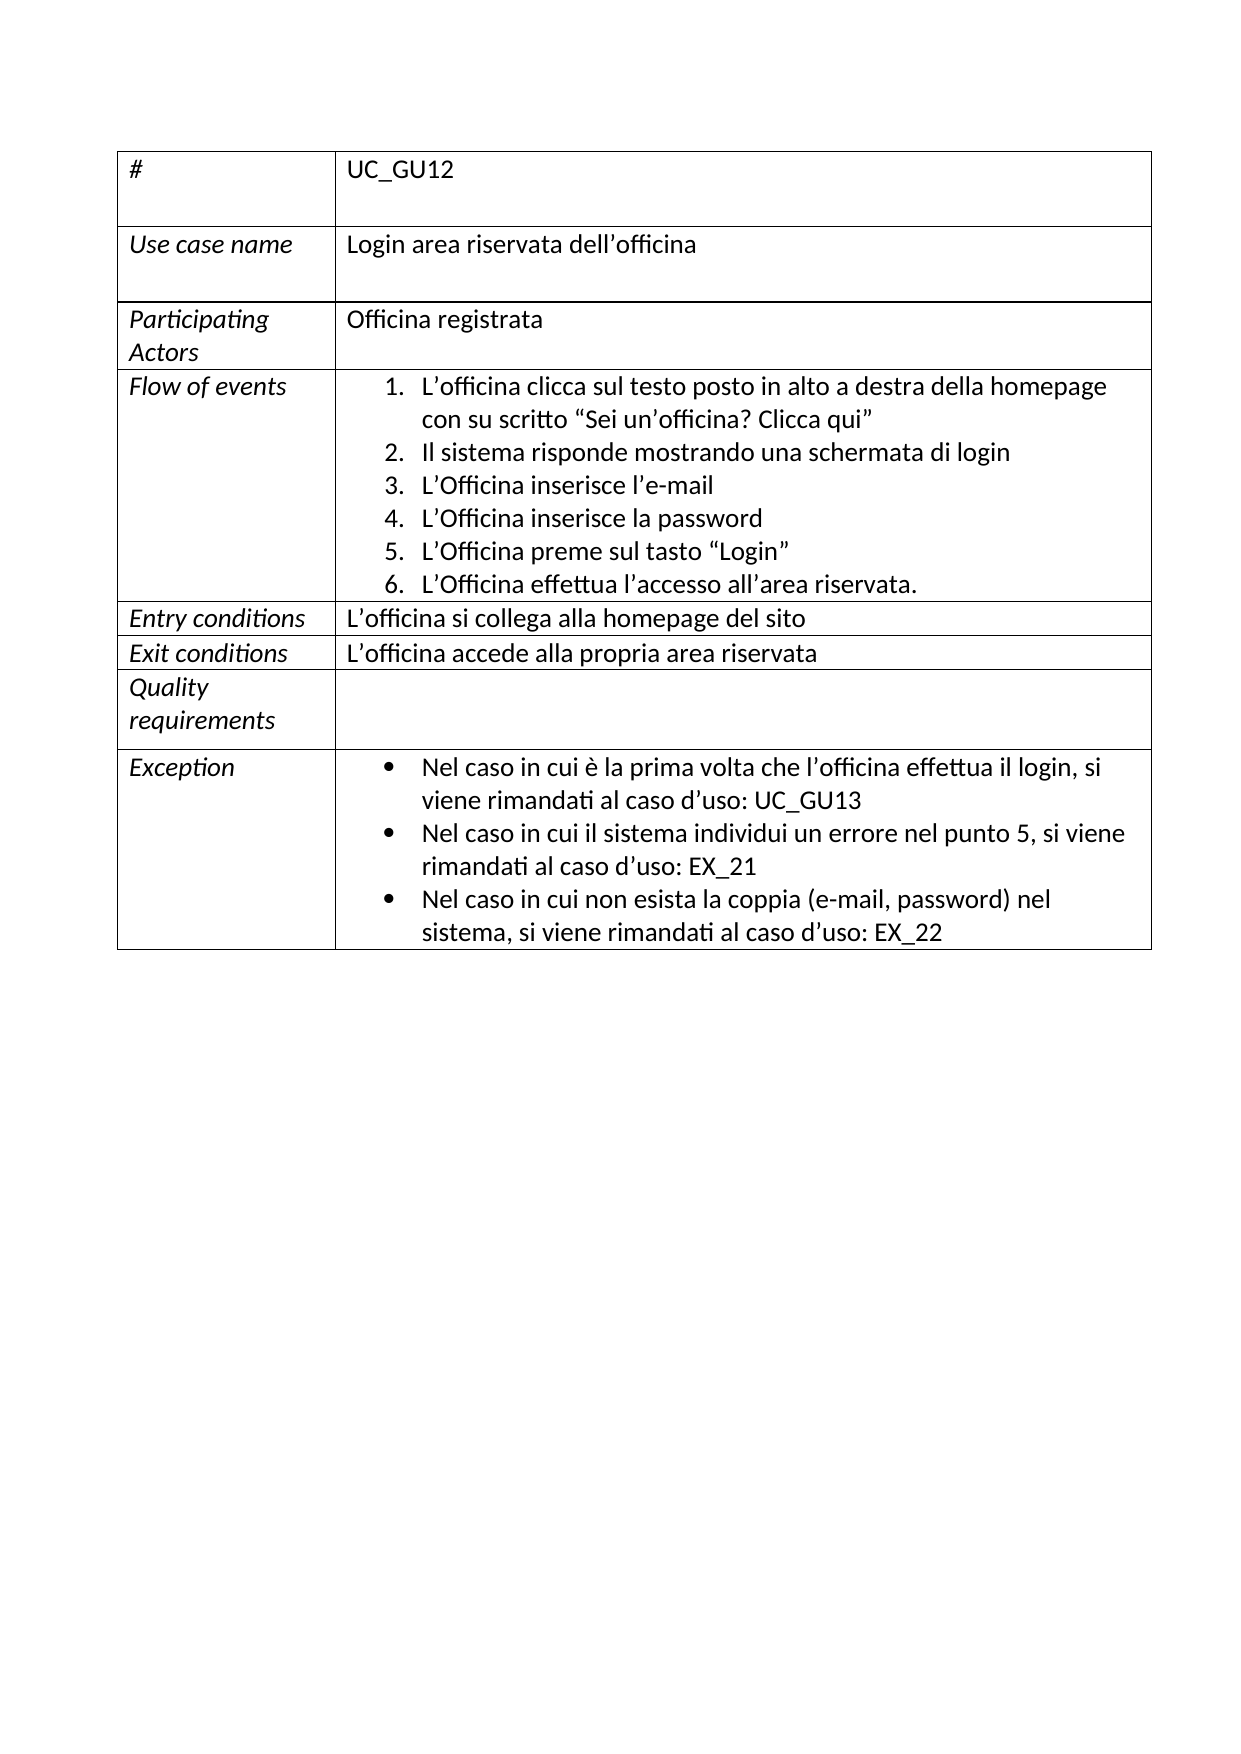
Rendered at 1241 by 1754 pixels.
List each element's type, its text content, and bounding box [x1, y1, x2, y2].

table_cell [336, 670, 1151, 749]
table_cell Flow of events [118, 370, 335, 601]
table_header # [118, 152, 335, 226]
table_header UC_GU12 [336, 152, 1151, 226]
table_cell Participating Actors [118, 303, 335, 368]
table_cell Nel caso in cui è la prima volta che l’officina effettua il login, si viene rimandati al caso d’uso: UC_GU13 Nel caso in cui il sistema individui un errore nel punto 5, si viene rimandati al caso d’uso: EX_21 Nel caso in cui non esista la coppia (e-mail, password) nel sistema, si viene rimandati al caso d’uso: EX_22 [336, 750, 1151, 948]
table_cell Entry conditions [118, 602, 335, 635]
table_cell L’officina accede alla propria area riservata [336, 636, 1151, 669]
table_cell L’officina si collega alla homepage del sito [336, 602, 1151, 635]
table_cell L’officina clicca sul testo posto in alto a destra della homepage con su scritto “Sei un’officina? Clicca qui” Il sistema risponde mostrando una schermata di login L’Officina inserisce l’e-mail L’Officina inserisce la password L’Officina preme sul tasto “Login” L’Officina effettua l’accesso all’area riservata. [336, 370, 1151, 601]
table_cell Officina registrata [336, 303, 1151, 368]
table_cell Login area riservata dell’officina [336, 227, 1151, 301]
table_cell Exception [118, 750, 335, 948]
table_cell Exit conditions [118, 636, 335, 669]
table_cell Use case name [118, 227, 335, 301]
table_cell Quality requirementsuq [118, 670, 335, 749]
